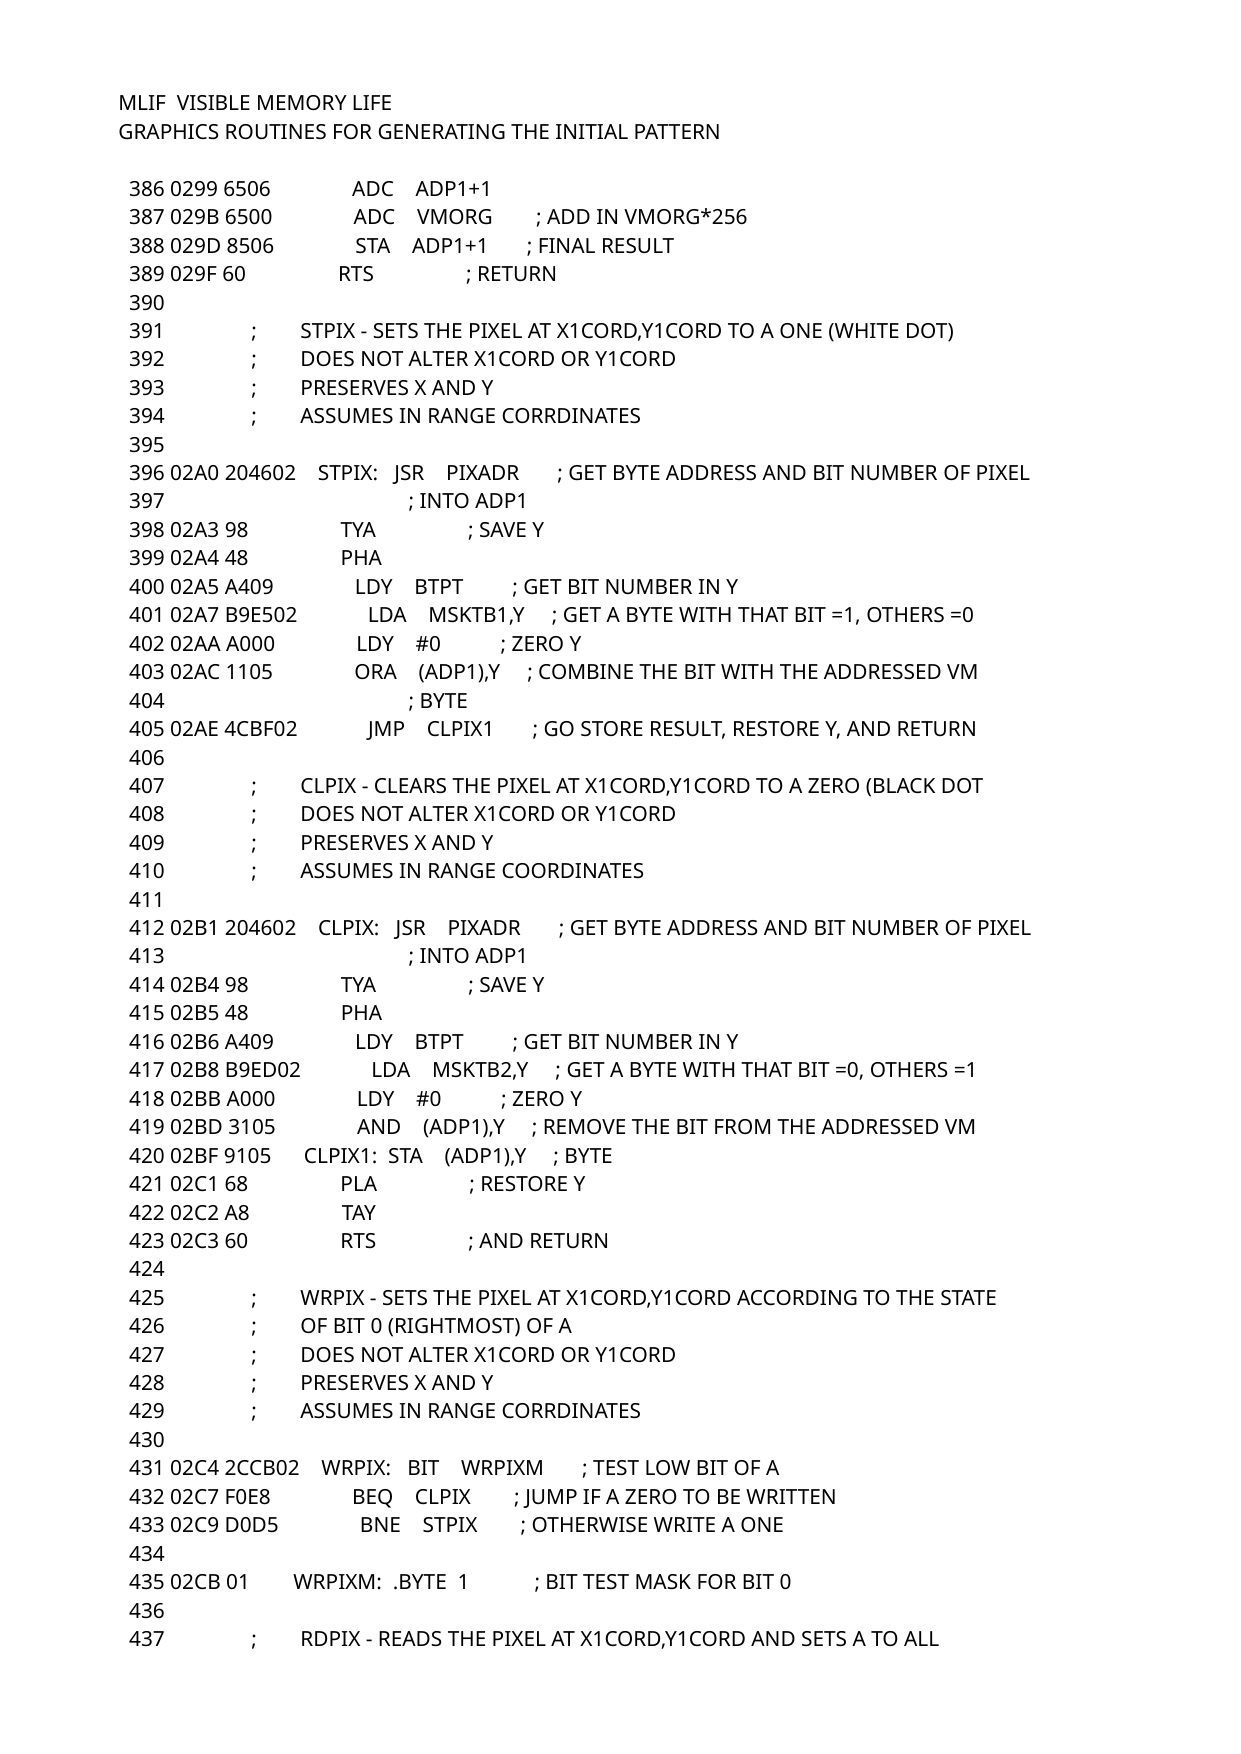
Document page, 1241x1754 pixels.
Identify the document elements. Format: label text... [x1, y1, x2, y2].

text 399 02A4 48 PHA [118, 543, 1152, 572]
text 393 ; PRESERVES X AND Y [118, 373, 1152, 401]
text 428 ; PRESERVES X AND Y [118, 1368, 1152, 1397]
text 388 029D 8506 STA ADP1+1 ; FINAL RESULT [118, 231, 1152, 259]
text 419 02BD 3105 AND (ADP1),Y ; REMOVE THE BIT FROM THE ADDRESSED VM [118, 1112, 1152, 1141]
text MLIF VISIBLE MEMORY LIFE [118, 88, 1152, 117]
text 412 02B1 204602 CLPIX: JSR PIXADR ; GET BYTE ADDRESS AND BIT NUMBER OF PIXEL [118, 913, 1152, 942]
text 429 ; ASSUMES IN RANGE CORRDINATES [118, 1397, 1152, 1425]
text 434 [118, 1539, 1152, 1567]
text 413 ; INTO ADP1 [118, 942, 1152, 970]
text 403 02AC 1105 ORA (ADP1),Y ; COMBINE THE BIT WITH THE ADDRESSED VM [118, 657, 1152, 686]
text 406 [118, 743, 1152, 771]
text 394 ; ASSUMES IN RANGE CORRDINATES [118, 401, 1152, 430]
text 407 ; CLPIX - CLEARS THE PIXEL AT X1CORD,Y1CORD TO A ZERO (BLACK DOT [118, 771, 1152, 799]
text 425 ; WRPIX - SETS THE PIXEL AT X1CORD,Y1CORD ACCORDING TO THE STATE [118, 1283, 1152, 1311]
text 409 ; PRESERVES X AND Y [118, 828, 1152, 856]
text 398 02A3 98 TYA ; SAVE Y [118, 515, 1152, 543]
text 432 02C7 F0E8 BEQ CLPIX ; JUMP IF A ZERO TO BE WRITTEN [118, 1482, 1152, 1510]
text 422 02C2 A8 TAY [118, 1198, 1152, 1226]
text 437 ; RDPIX - READS THE PIXEL AT X1CORD,Y1CORD AND SETS A TO ALL [118, 1624, 1152, 1653]
text 401 02A7 B9E502 LDA MSKTB1,Y ; GET A BYTE WITH THAT BIT =1, OTHERS =0 [118, 600, 1152, 629]
text 426 ; OF BIT 0 (RIGHTMOST) OF A [118, 1311, 1152, 1340]
text 430 [118, 1425, 1152, 1453]
text 415 02B5 48 PHA [118, 998, 1152, 1027]
text 420 02BF 9105 CLPIX1: STA (ADP1),Y ; BYTE [118, 1141, 1152, 1169]
text 427 ; DOES NOT ALTER X1CORD OR Y1CORD [118, 1340, 1152, 1368]
text 392 ; DOES NOT ALTER X1CORD OR Y1CORD [118, 344, 1152, 373]
text 396 02A0 204602 STPIX: JSR PIXADR ; GET BYTE ADDRESS AND BIT NUMBER OF PIXEL [118, 458, 1152, 487]
text 436 [118, 1596, 1152, 1624]
text 417 02B8 B9ED02 LDA MSKTB2,Y ; GET A BYTE WITH THAT BIT =0, OTHERS =1 [118, 1055, 1152, 1084]
text 389 029F 60 RTS ; RETURN [118, 259, 1152, 288]
text 387 029B 6500 ADC VMORG ; ADD IN VMORG*256 [118, 202, 1152, 231]
text 405 02AE 4CBF02 JMP CLPIX1 ; GO STORE RESULT, RESTORE Y, AND RETURN [118, 714, 1152, 743]
text 414 02B4 98 TYA ; SAVE Y [118, 970, 1152, 998]
text 431 02C4 2CCB02 WRPIX: BIT WRPIXM ; TEST LOW BIT OF A [118, 1453, 1152, 1482]
text 402 02AA A000 LDY #0 ; ZERO Y [118, 629, 1152, 657]
text 397 ; INTO ADP1 [118, 487, 1152, 515]
text 386 0299 6506 ADC ADP1+1 [118, 174, 1152, 202]
text 433 02C9 D0D5 BNE STPIX ; OTHERWISE WRITE A ONE [118, 1510, 1152, 1539]
text 421 02C1 68 PLA ; RESTORE Y [118, 1169, 1152, 1198]
text 435 02CB 01 WRPIXM: .BYTE 1 ; BIT TEST MASK FOR BIT 0 [118, 1567, 1152, 1596]
text 418 02BB A000 LDY #0 ; ZERO Y [118, 1084, 1152, 1112]
text 416 02B6 A409 LDY BTPT ; GET BIT NUMBER IN Y [118, 1027, 1152, 1055]
text 423 02C3 60 RTS ; AND RETURN [118, 1226, 1152, 1254]
text 410 ; ASSUMES IN RANGE COORDINATES [118, 856, 1152, 885]
text 400 02A5 A409 LDY BTPT ; GET BIT NUMBER IN Y [118, 572, 1152, 600]
text 411 [118, 885, 1152, 913]
text 408 ; DOES NOT ALTER X1CORD OR Y1CORD [118, 799, 1152, 828]
text 395 [118, 430, 1152, 458]
text 424 [118, 1254, 1152, 1283]
text 391 ; STPIX - SETS THE PIXEL AT X1CORD,Y1CORD TO A ONE (WHITE DOT) [118, 316, 1152, 344]
text 390 [118, 288, 1152, 316]
text 404 ; BYTE [118, 686, 1152, 714]
text GRAPHICS ROUTINES FOR GENERATING THE INITIAL PATTERN [118, 117, 1152, 145]
